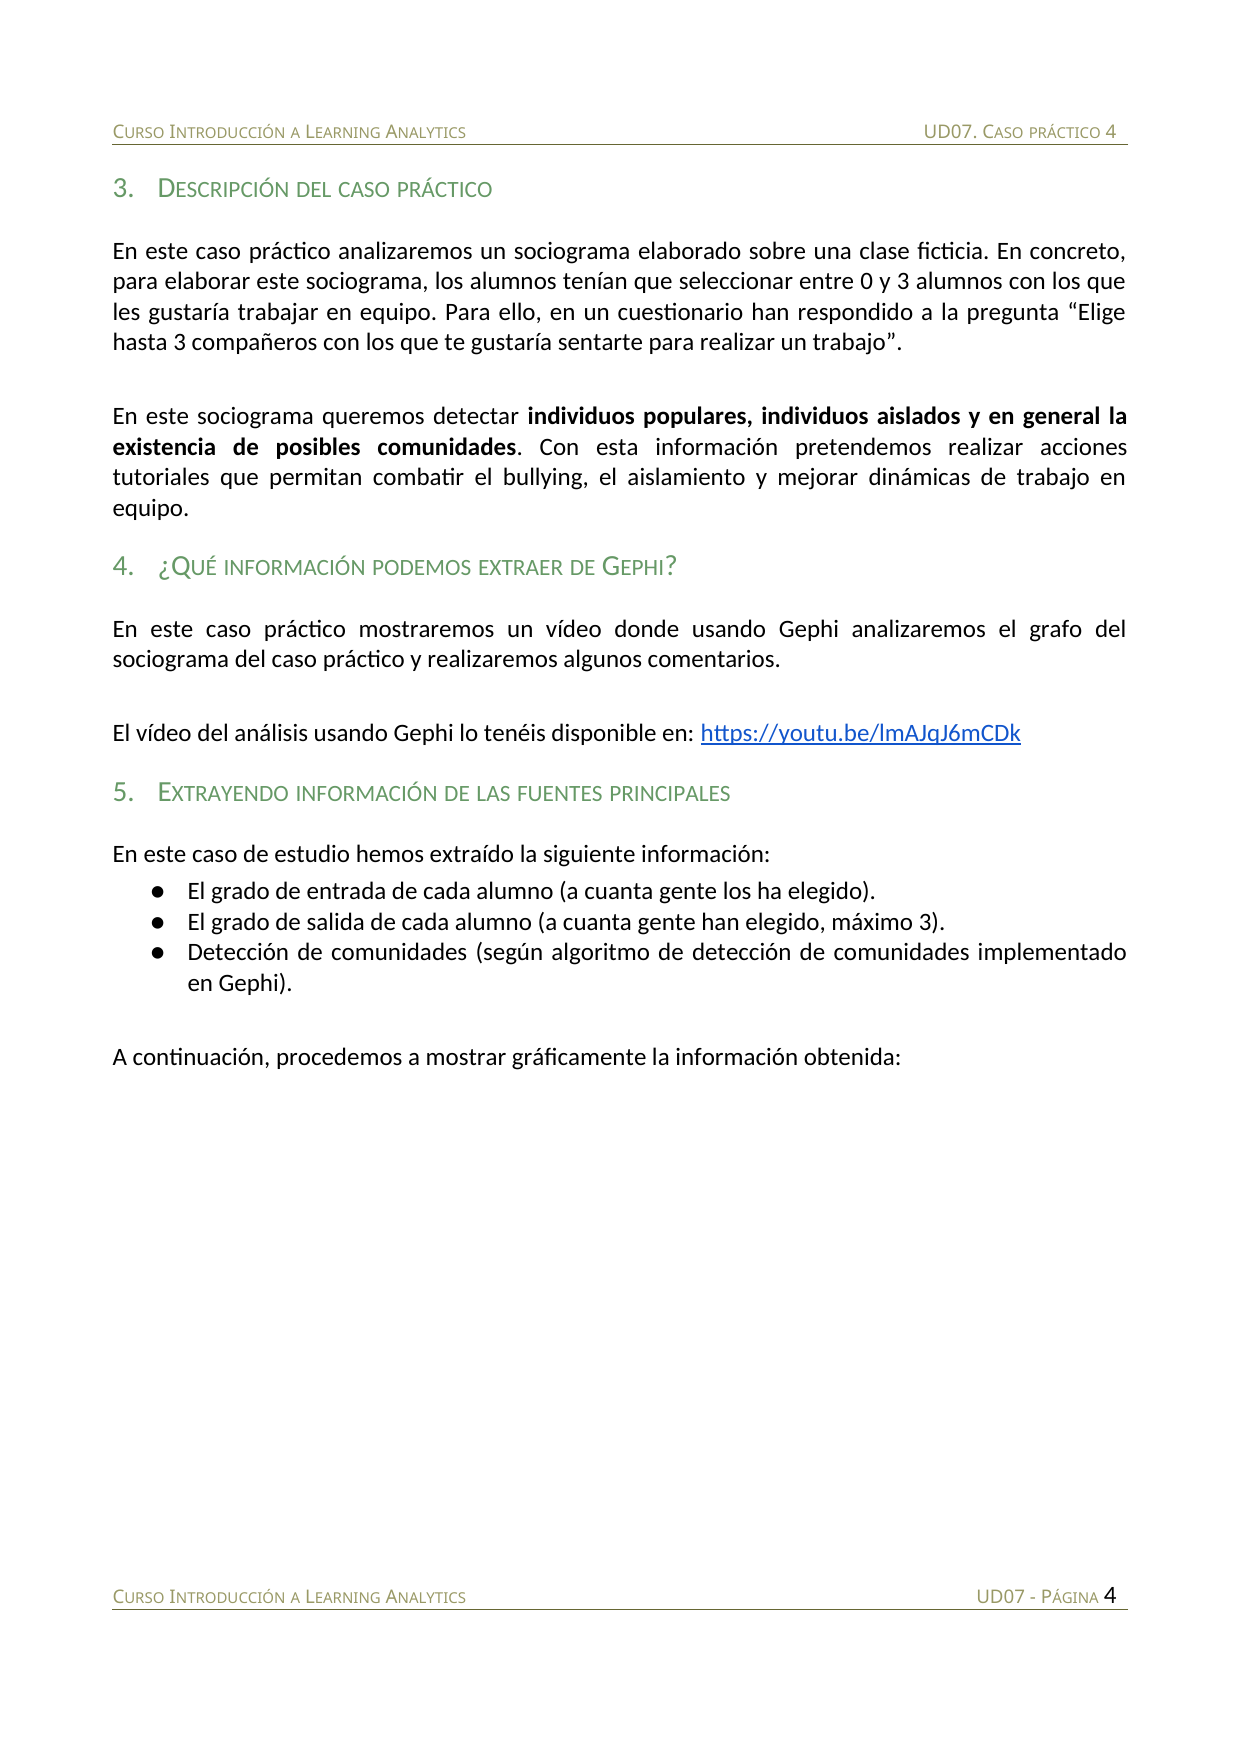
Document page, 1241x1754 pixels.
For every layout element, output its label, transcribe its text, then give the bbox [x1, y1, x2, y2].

text En este caso de estudio hemos extraído la siguiente información: [112, 838, 1128, 869]
text En este caso práctico mostraremos un vídeo donde usando Gephi analizaremos el grafo del sociograma del caso práctico y realizaremos algunos comentarios. [112, 613, 1128, 674]
text A continuación, procedemos a mostrar gráficamente la información obtenida: [112, 1041, 1128, 1071]
subtitle Descripción del caso práctico [112, 169, 1128, 205]
text En este sociograma queremos detectar individuos populares, individuos aislados y en general la existencia de posibles comunidades. Con esta información pretendemos realizar acciones tutoriales que permitan combatir el bullying, el aislamiento y mejorar dinámicas de trabajo en equipo. [112, 400, 1128, 522]
subtitle Extrayendo información de las fuentes principales [112, 773, 1128, 808]
list Detección de comunidades (según algoritmo de detección de comunidades implementado en Gephi). [150, 936, 1128, 997]
text En este caso práctico analizaremos un sociograma elaborado sobre una clase ficticia. En concreto, para elaborar este sociograma, los alumnos tenían que seleccionar entre 0 y 3 alumnos con los que les gustaría trabajar en equipo. Para ello, en un cuestionario han respondido a la pregunta “Elige hasta 3 compañeros con los que te gustaría sentarte para realizar un trabajo”. [112, 235, 1128, 357]
subtitle ¿Qué información podemos extraer de Gephi? [112, 547, 1128, 583]
text El vídeo del análisis usando Gephi lo tenéis disponible en: https://youtu.be/lmAJqJ6mCDk [112, 717, 1128, 748]
list El grado de salida de cada alumno (a cuanta gente han elegido, máximo 3). [150, 906, 1128, 936]
list El grado de entrada de cada alumno (a cuanta gente los ha elegido). [150, 875, 1128, 906]
